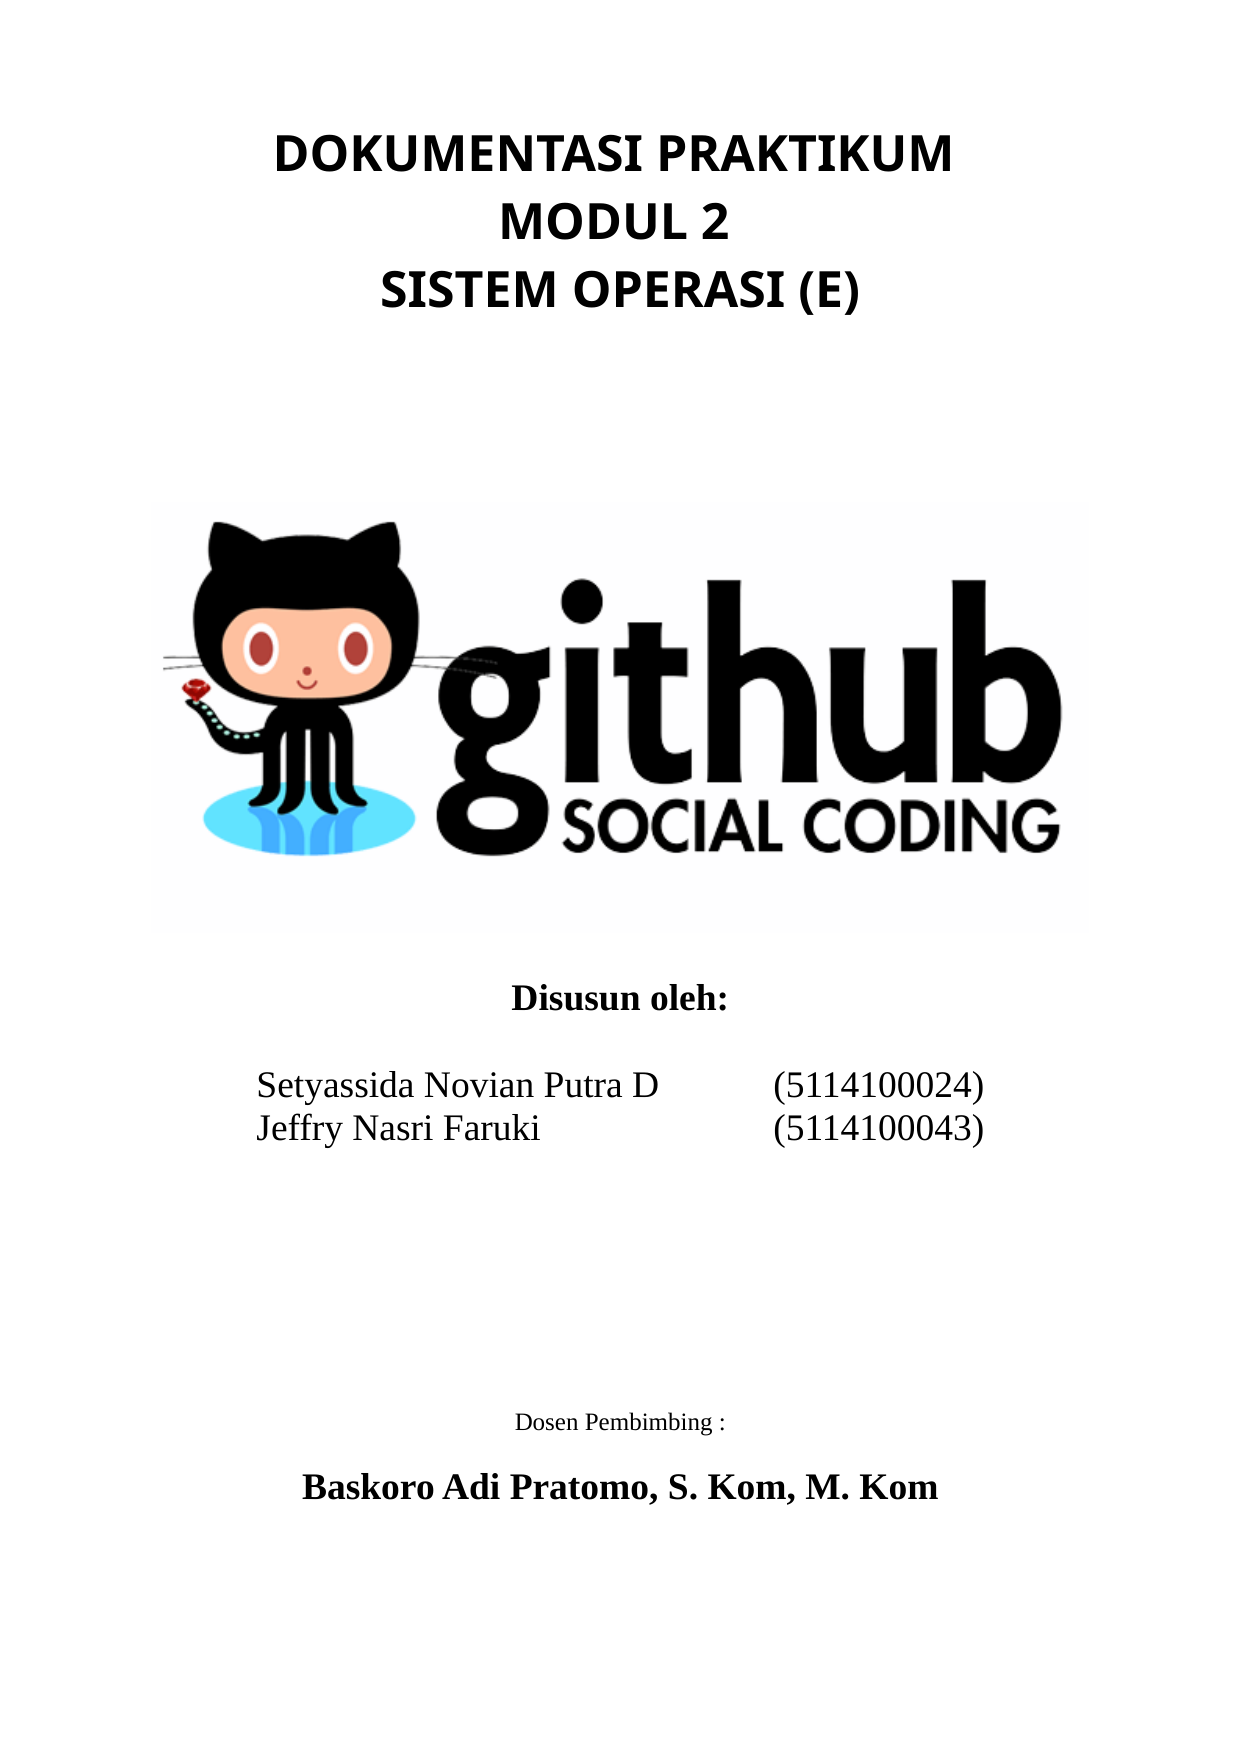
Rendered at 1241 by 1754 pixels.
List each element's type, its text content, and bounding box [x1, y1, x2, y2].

text Baskoro Adi Pratomo, S. Kom, M. Kom [118, 1465, 1122, 1508]
text Setyassida Novian Putra D (5114100024) [118, 1062, 1122, 1105]
text Disusun oleh: [118, 976, 1122, 1019]
picture [151, 502, 1089, 933]
text MODUL 2 [118, 186, 1122, 254]
text Jeffry Nasri Faruki (5114100043) [118, 1105, 1122, 1148]
text Dosen Pembimbing : [118, 1407, 1122, 1436]
text DOKUMENTASI PRAKTIKUM [118, 118, 1122, 186]
text SISTEM OPERASI (E) [118, 254, 1122, 322]
